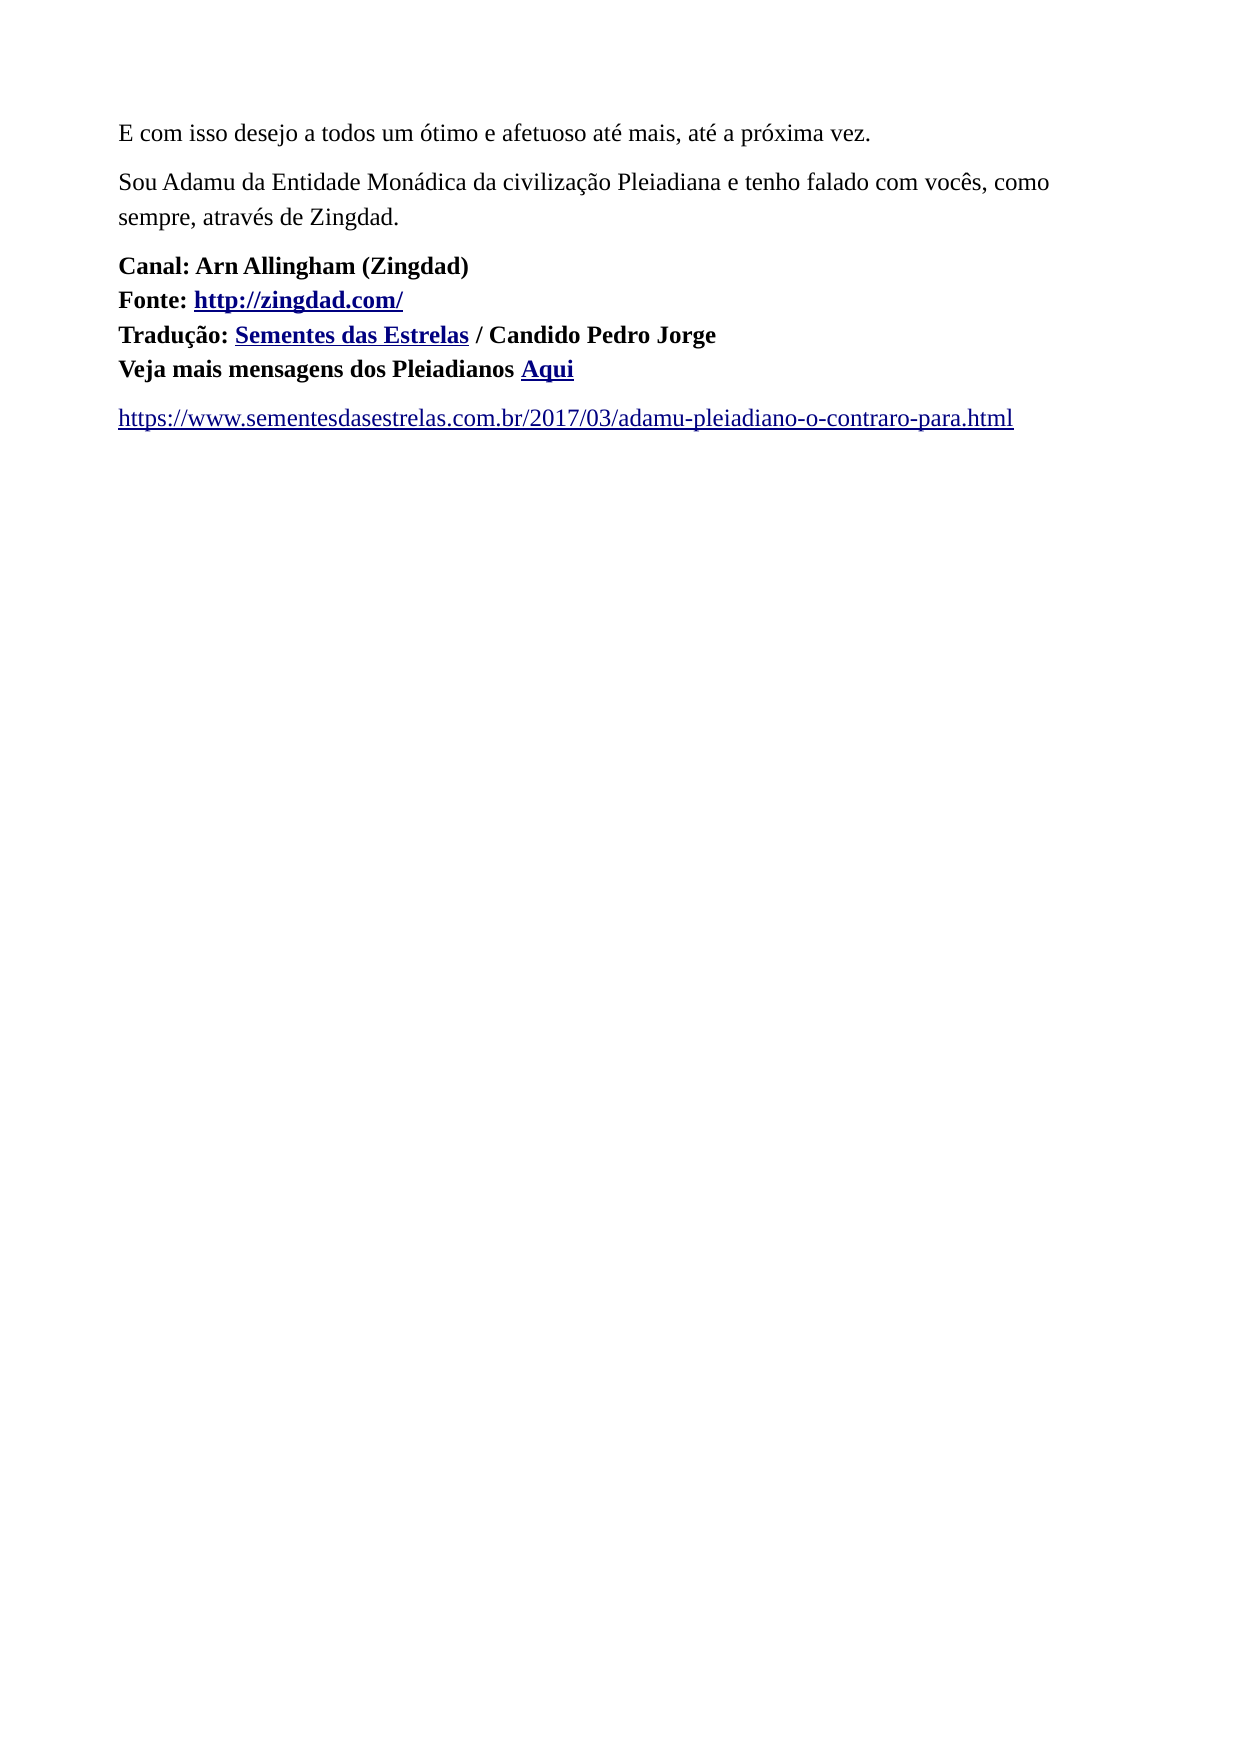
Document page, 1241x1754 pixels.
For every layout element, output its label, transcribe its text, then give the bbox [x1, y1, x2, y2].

text Canal: Arn Allingham (Zingdad) Fonte: http://zingdad.com/ Tradução: Sementes das Estrelas / Candido Pedro Jorge Veja mais mensagens dos Pleiadianos Aqui [118, 251, 1122, 383]
text https://www.sementesdasestrelas.com.br/2017/03/adamu-pleiadiano-o-contraro-para.html [118, 403, 1122, 432]
text Sou Adamu da Entidade Monádica da civilização Pleiadiana e tenho falado com vocês, como sempre, através de Zingdad. [118, 167, 1122, 230]
text E com isso desejo a todos um ótimo e afetuoso até mais, até a próxima vez. [118, 118, 1122, 147]
